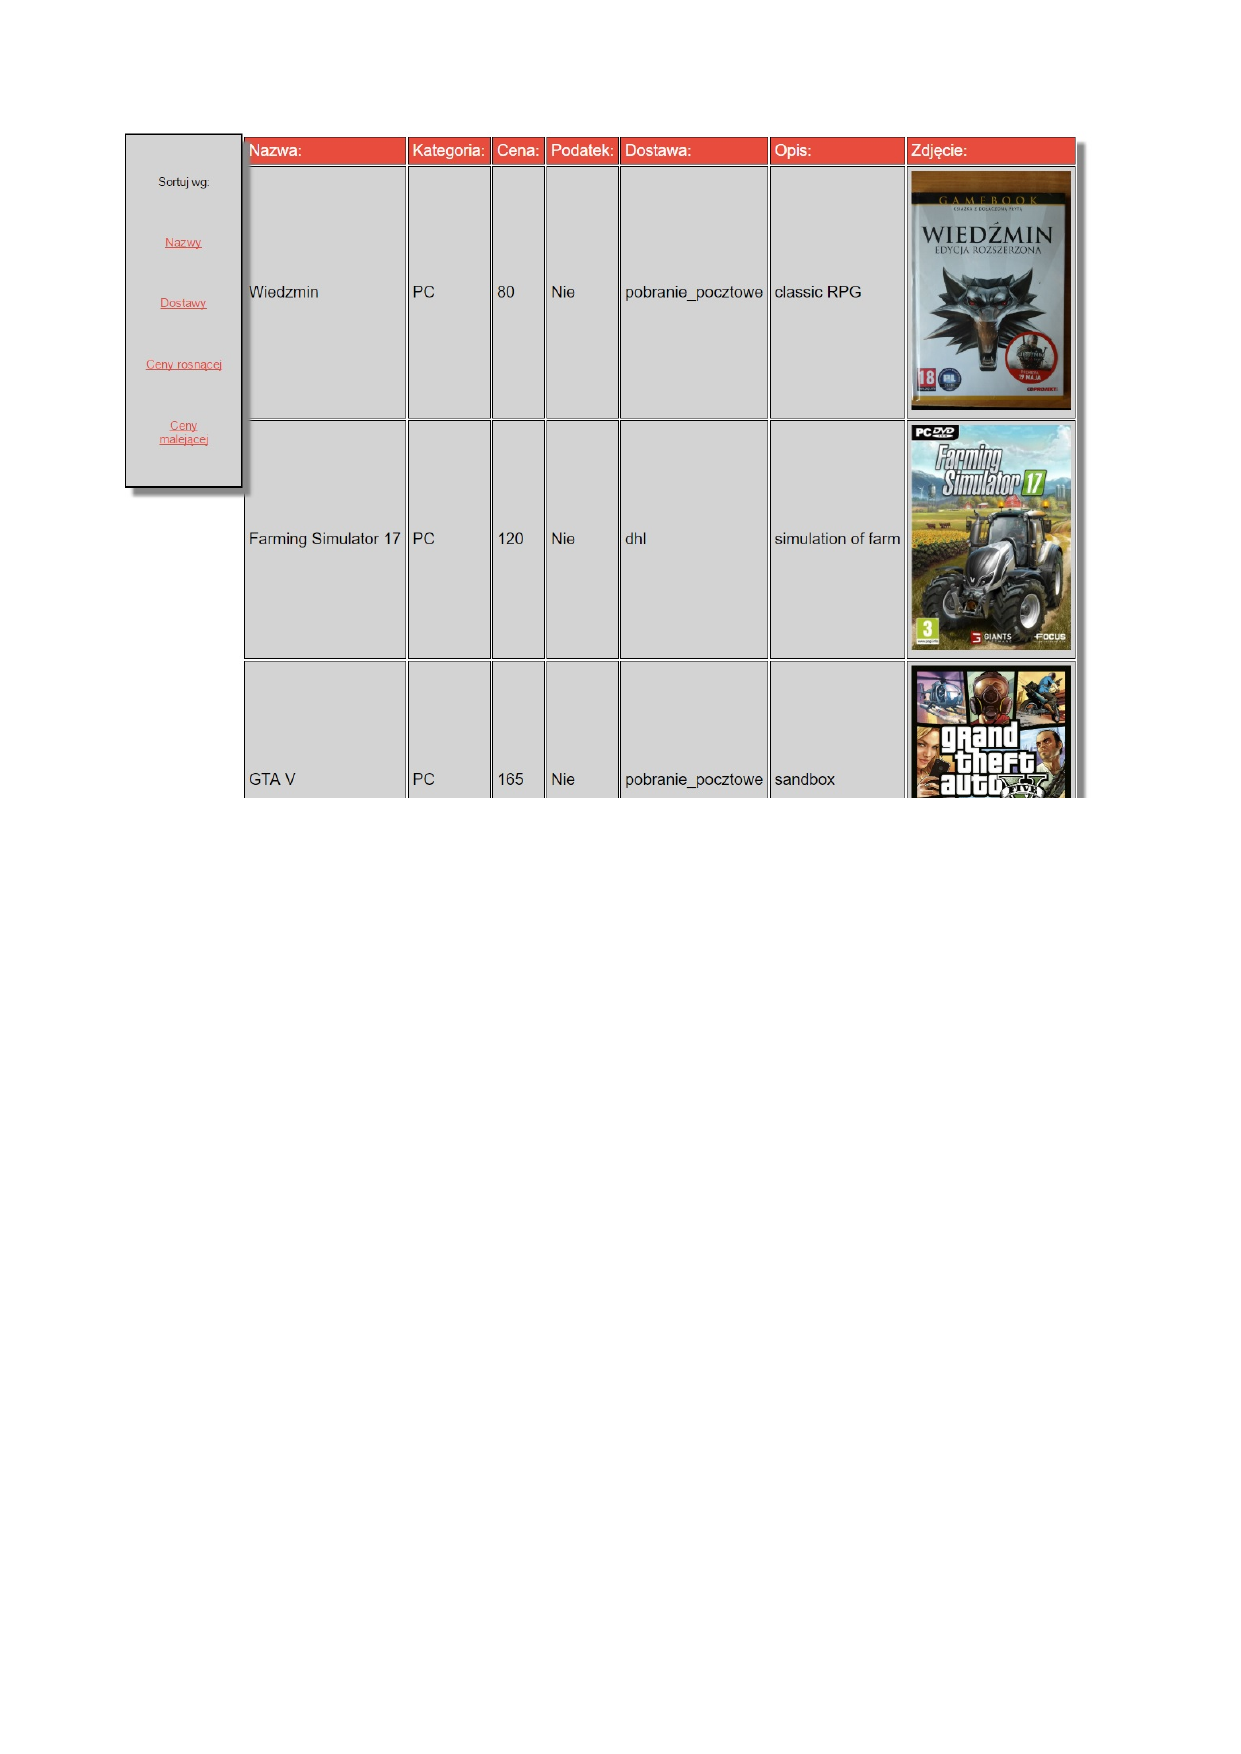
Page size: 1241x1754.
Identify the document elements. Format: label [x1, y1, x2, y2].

picture [118, 118, 1122, 798]
